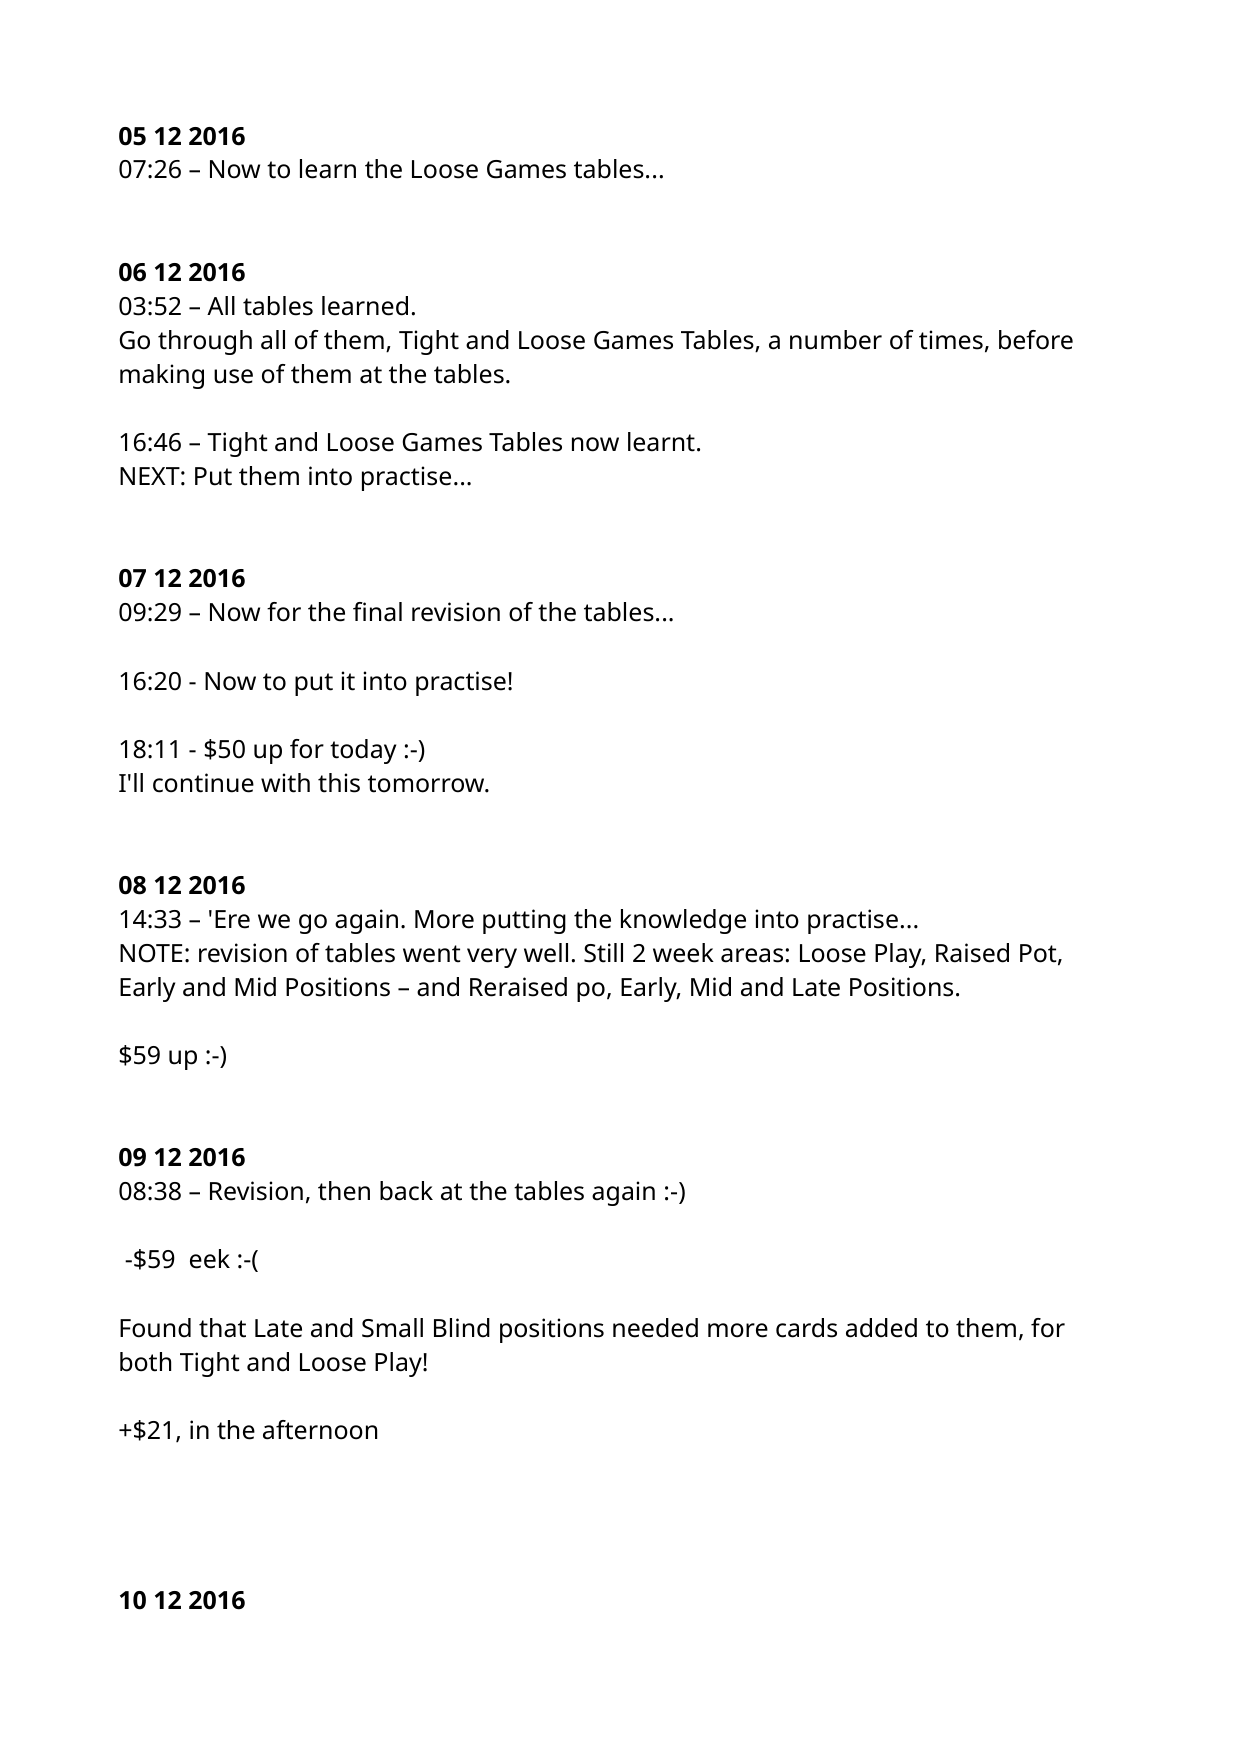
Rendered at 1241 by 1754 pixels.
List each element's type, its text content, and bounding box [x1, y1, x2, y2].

text 10 12 2016 [118, 1583, 1122, 1617]
text 07:26 – Now to learn the Loose Games tables... [118, 152, 1122, 186]
text 18:11 - $50 up for today :-) [118, 731, 1122, 765]
text -$59 eek :-( [118, 1242, 1122, 1276]
text $59 up :-) [118, 1038, 1122, 1072]
text 16:46 – Tight and Loose Games Tables now learnt. [118, 425, 1122, 459]
text 16:20 - Now to put it into practise! [118, 663, 1122, 697]
text 08:38 – Revision, then back at the tables again :-) [118, 1174, 1122, 1208]
text Go through all of them, Tight and Loose Games Tables, a number of times, before making use of them at the tables. [118, 322, 1122, 391]
text I'll continue with this tomorrow. [118, 765, 1122, 799]
text 03:52 – All tables learned. [118, 288, 1122, 322]
text NOTE: revision of tables went very well. Still 2 week areas: Loose Play, Raised Pot, Early and Mid Positions – and Reraised po, Early, Mid and Late Positions. [118, 936, 1122, 1004]
text Found that Late and Small Blind positions needed more cards added to them, for both Tight and Loose Play! [118, 1310, 1122, 1378]
text +$21, in the afternoon [118, 1412, 1122, 1447]
text 07 12 2016 [118, 561, 1122, 595]
text 08 12 2016 [118, 867, 1122, 902]
text 05 12 2016 [118, 118, 1122, 152]
text NEXT: Put them into practise... [118, 459, 1122, 493]
text 14:33 – 'Ere we go again. More putting the knowledge into practise... [118, 902, 1122, 936]
text 09 12 2016 [118, 1140, 1122, 1174]
text 06 12 2016 [118, 254, 1122, 288]
text 09:29 – Now for the final revision of the tables... [118, 595, 1122, 629]
